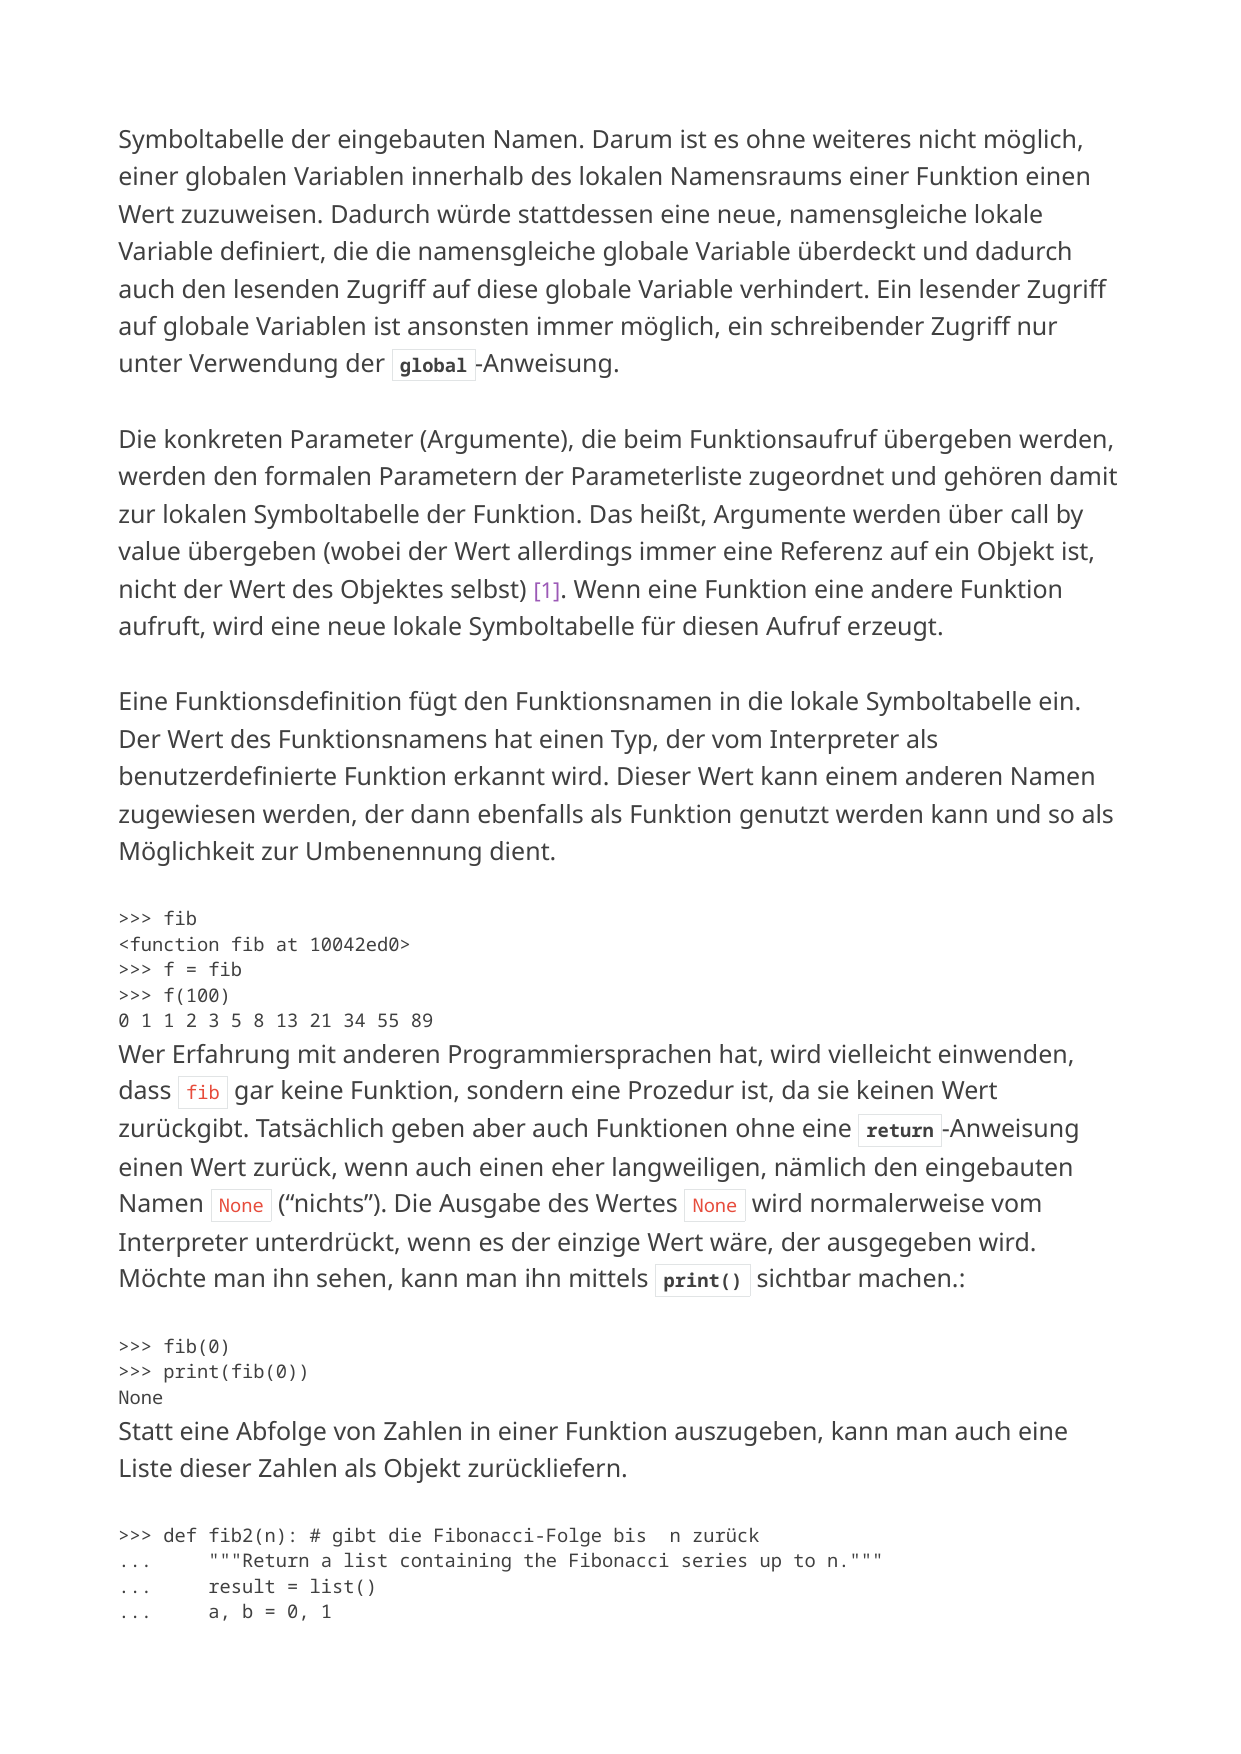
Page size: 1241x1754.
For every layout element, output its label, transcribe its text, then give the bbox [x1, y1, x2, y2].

text <function fib at 10042ed0> [118, 931, 1122, 957]
text None [118, 1384, 1122, 1410]
text >>> fib(0) [118, 1333, 1122, 1359]
text Eine Funktionsdefinition fügt den Funktionsnamen in die lokale Symboltabelle ein. Der Wert des Funktionsnamens hat einen Typ, der vom Interpreter als benutzerdefinierte Funktion erkannt wird. Dieser Wert kann einem anderen Namen zugewiesen werden, der dann ebenfalls als Funktion genutzt werden kann und so als Möglichkeit zur Umbenennung dient. [118, 681, 1122, 868]
text Die konkreten Parameter (Argumente), die beim Funktionsaufruf übergeben werden, werden den formalen Parametern der Parameterliste zugeordnet und gehören damit zur lokalen Symboltabelle der Funktion. Das heißt, Argumente werden über call by value übergeben (wobei der Wert allerdings immer eine Referenz auf ein Objekt ist, nicht der Wert des Objektes selbst) [1]. Wenn eine Funktion eine andere Funktion aufruft, wird eine neue lokale Symboltabelle für diesen Aufruf erzeugt. [118, 418, 1122, 643]
text >>> fib [118, 906, 1122, 931]
text >>> def fib2(n): # gibt die Fibonacci-Folge bis n zurück [118, 1522, 1122, 1548]
text ... result = list() [118, 1573, 1122, 1599]
text >>> f(100) [118, 982, 1122, 1008]
text Statt eine Abfolge von Zahlen in einer Funktion auszugeben, kann man auch eine Liste dieser Zahlen als Objekt zurückliefern. [118, 1410, 1122, 1485]
text Wer Erfahrung mit anderen Programmiersprachen hat, wird vielleicht einwenden, dass fib gar keine Funktion, sondern eine Prozedur ist, da sie keinen Wert zurückgibt. Tatsächlich geben aber auch Funktionen ohne eine return-Anweisung einen Wert zurück, wenn auch einen eher langweiligen, nämlich den eingebauten Namen None (“nichts”). Die Ausgabe des Wertes None wird normalerweise vom Interpreter unterdrückt, wenn es der einzige Wert wäre, der ausgegeben wird. Möchte man ihn sehen, kann man ihn mittels print() sichtbar machen.: [118, 1033, 1122, 1296]
text >>> print(fib(0)) [118, 1359, 1122, 1384]
text Symboltabelle der eingebauten Namen. Darum ist es ohne weiteres nicht möglich, einer globalen Variablen innerhalb des lokalen Namensraums einer Funktion einen Wert zuzuweisen. Dadurch würde stattdessen eine neue, namensgleiche lokale Variable definiert, die die namensgleiche globale Variable überdeckt und dadurch auch den lesenden Zugriff auf diese globale Variable verhindert. Ein lesender Zugriff auf globale Variablen ist ansonsten immer möglich, ein schreibender Zugriff nur unter Verwendung der global-Anweisung. [118, 118, 1122, 381]
text ... a, b = 0, 1 [118, 1599, 1122, 1624]
text 0 1 1 2 3 5 8 13 21 34 55 89 [118, 1008, 1122, 1033]
text >>> f = fib [118, 957, 1122, 982]
text ... """Return a list containing the Fibonacci series up to n.""" [118, 1548, 1122, 1573]
